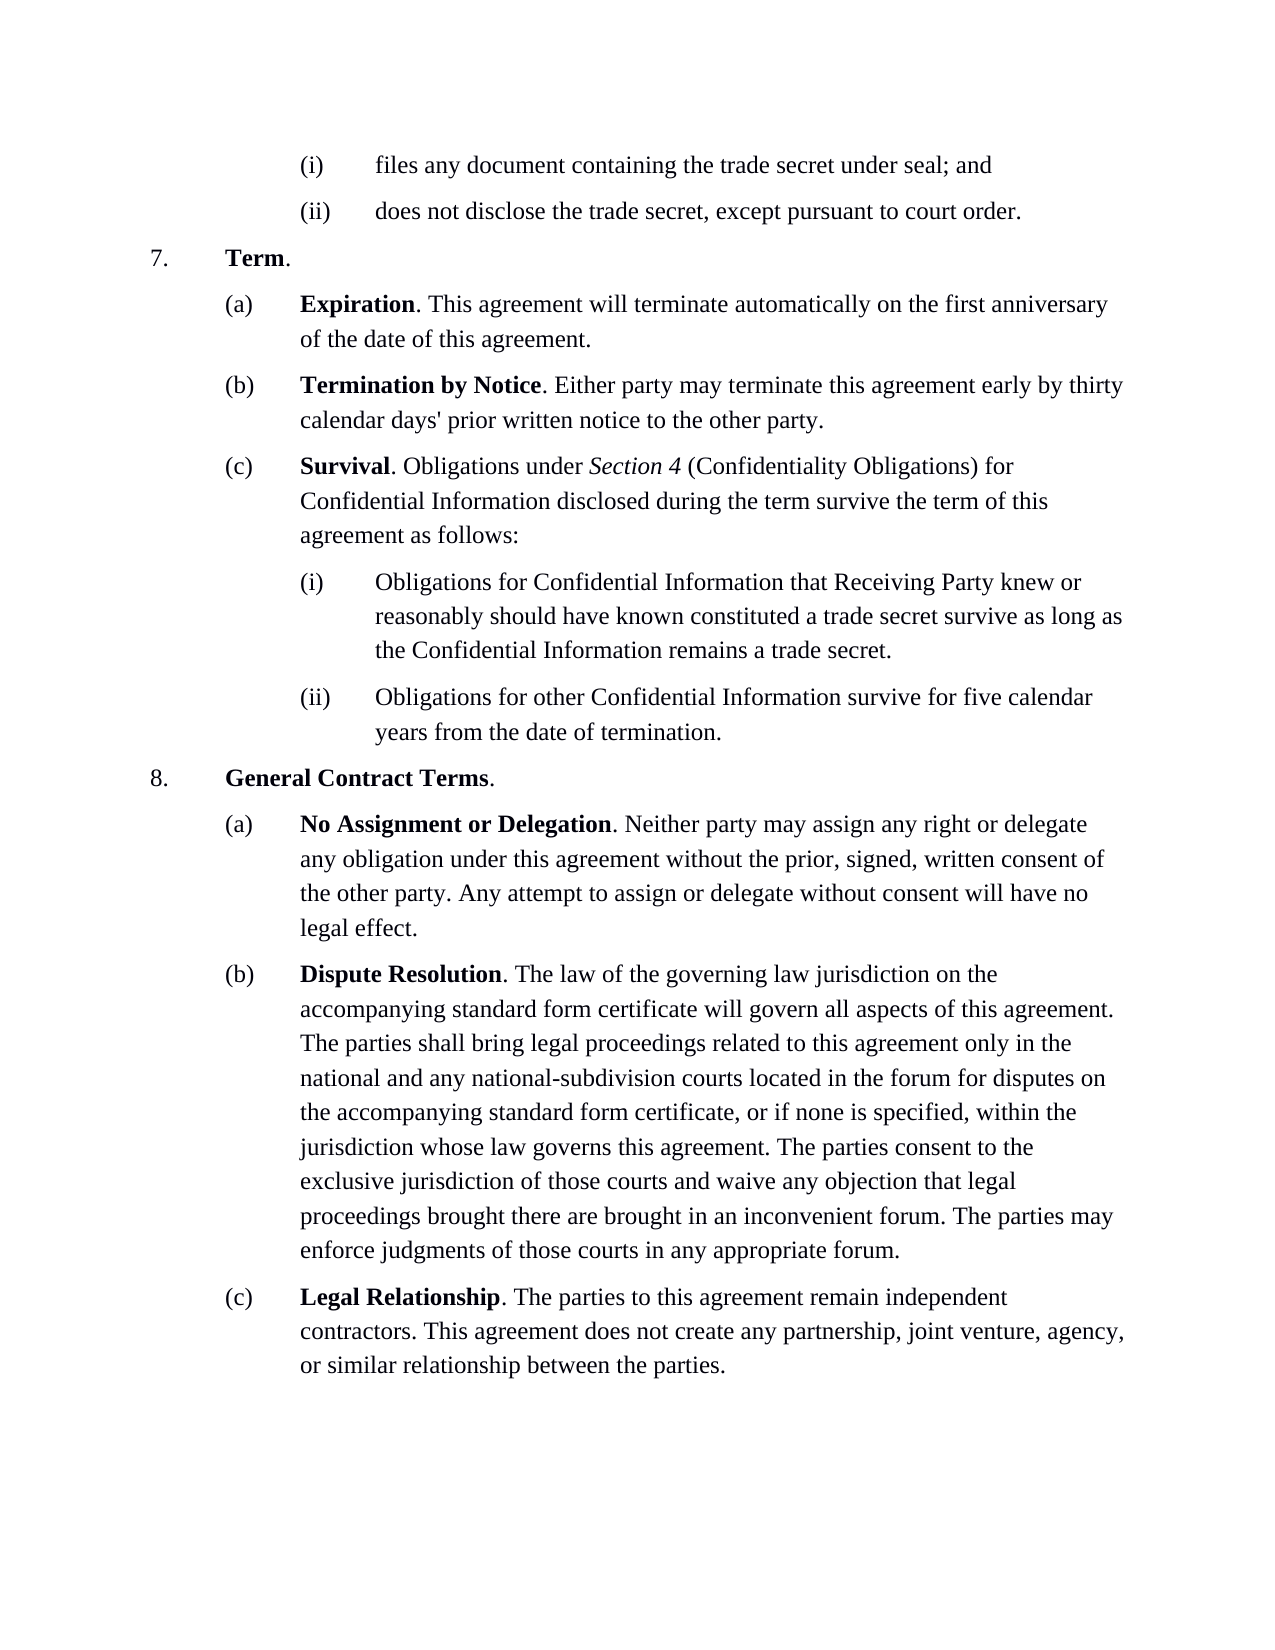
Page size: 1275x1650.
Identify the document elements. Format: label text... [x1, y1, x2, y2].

text (c) Survival. Obligations under Section 4 (Confidentiality Obligations) for Confidential Information disclosed during the term survive the term of this agreement as follows: [225, 451, 1125, 549]
text 8. General Contract Terms. [150, 763, 1125, 792]
text (ii) does not disclose the trade secret, except pursuant to court order. [300, 196, 1125, 225]
text (a) No Assignment or Delegation. Neither party may assign any right or delegate any obligation under this agreement without the prior, signed, written consent of the other party. Any attempt to assign or delegate without consent will have no legal effect. [225, 809, 1125, 942]
text (i) Obligations for Confidential Information that Receiving Party knew or reasonably should have known constituted a trade secret survive as long as the Confidential Information remains a trade secret. [300, 567, 1125, 664]
text (b) Dispute Resolution. The law of the governing law jurisdiction on the accompanying standard form certificate will govern all aspects of this agreement. The parties shall bring legal proceedings related to this agreement only in the national and any national-subdivision courts located in the forum for disputes on the accompanying standard form certificate, or if none is specified, within the jurisdiction whose law governs this agreement. The parties consent to the exclusive jurisdiction of those courts and waive any objection that legal proceedings brought there are brought in an inconvenient forum. The parties may enforce judgments of those courts in any appropriate forum. [225, 959, 1125, 1264]
text (a) Expiration. This agreement will terminate automatically on the first anniversary of the date of this agreement. [225, 289, 1125, 353]
text (c) Legal Relationship. The parties to this agreement remain independent contractors. This agreement does not create any partnership, joint venture, agency, or similar relationship between the parties. [225, 1282, 1125, 1379]
text (i) files any document containing the trade secret under seal; and [300, 150, 1125, 179]
text (ii) Obligations for other Confidential Information survive for five calendar years from the date of termination. [300, 682, 1125, 745]
text 7. Term. [150, 243, 1125, 272]
text (b) Termination by Notice. Either party may terminate this agreement early by thirty calendar days' prior written notice to the other party. [225, 370, 1125, 433]
